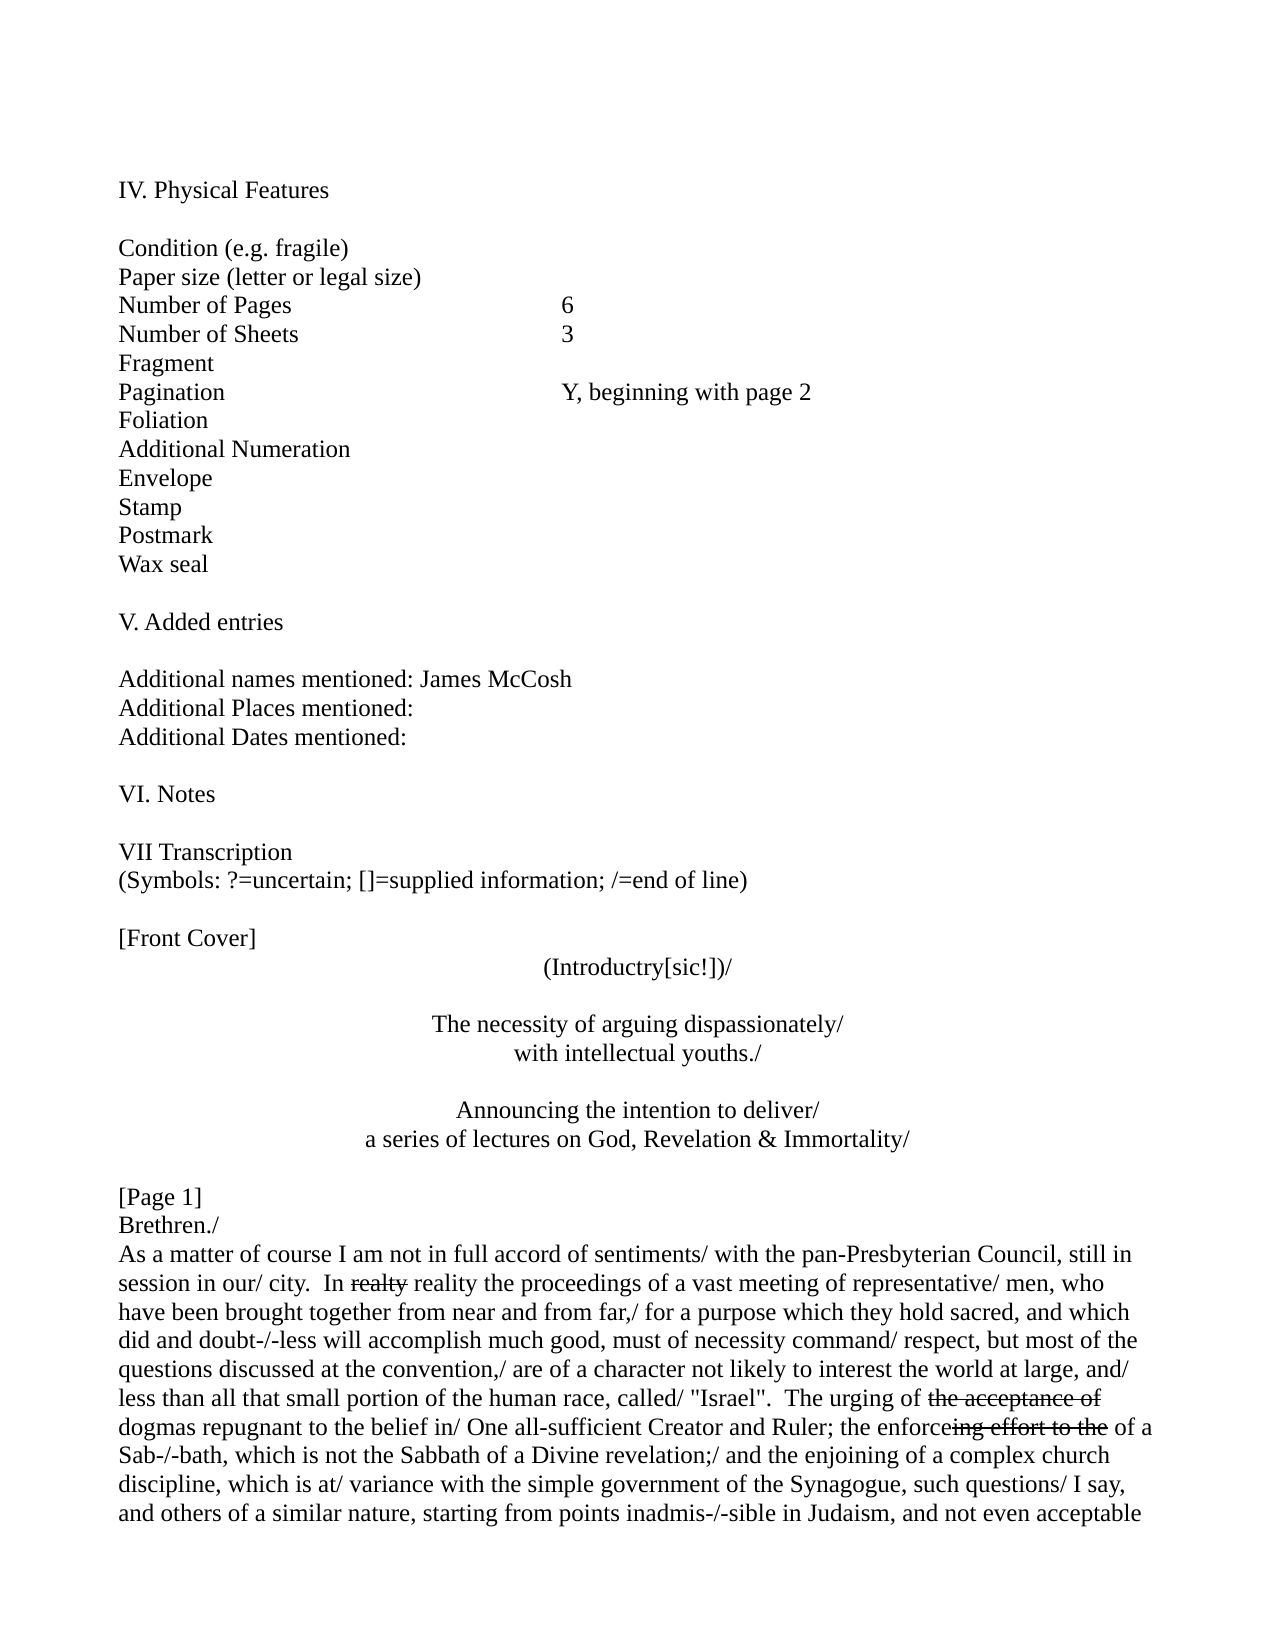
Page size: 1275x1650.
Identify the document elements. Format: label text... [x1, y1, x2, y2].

text Number of Sheets 3 [118, 319, 1157, 348]
text Fragment [118, 348, 1157, 377]
text (Introductry[sic!])/ [118, 952, 1157, 981]
text Additional Dates mentioned: [118, 722, 1157, 751]
text VI. Notes [118, 779, 1157, 808]
text Additional Places mentioned: [118, 693, 1157, 722]
text Condition (e.g. fragile) [118, 233, 1157, 262]
text Stamp [118, 492, 1157, 521]
text IV. Physical Features [118, 176, 1157, 204]
text Paper size (letter or legal size) [118, 262, 1157, 291]
text VII Transcription [118, 837, 1157, 866]
text Additional names mentioned: James McCosh [118, 664, 1157, 693]
text Foliation [118, 406, 1157, 434]
text Envelope [118, 463, 1157, 492]
text Wax seal [118, 549, 1157, 578]
text The necessity of arguing dispassionately/ [118, 1009, 1157, 1038]
text [Front Cover] [118, 923, 1157, 952]
text Announcing the intention to deliver/ [118, 1096, 1157, 1124]
text [Page 1] [118, 1182, 1157, 1211]
text Pagination Y, beginning with page 2 [118, 377, 1157, 406]
text Postma rk [118, 521, 1157, 549]
text V. Added entries [118, 607, 1157, 636]
text a series of lectures on God, Revelation & Immortality/ [118, 1124, 1157, 1153]
text Number of Pages 6 [118, 291, 1157, 319]
text Brethren./ [118, 1211, 1157, 1239]
text (Symbols: ?=uncertain; []=supplied information; /=end of line) [118, 866, 1157, 894]
text As a matter of course I am not in full accord of sentiments/ with the pan-Presbyterian Council, still in session in our/ city. In realty reality the proceedings of a vast meeting of representative/ men, who have been brought together from near and from far,/ for a purpose which they hold sacred, and which did and doubt-/-less will accomplish much good, must of necessity command/ respect, but most of the questions discussed at the convention,/ are of a character not likely to interest the world at large, and/ less than all that small portion of the human race, called/ "Israel". The urging of the acceptance of dogmas repugnant to the belief in/ One all-sufficient Creator and Ruler; the enforceing effort to the of a Sab-/-bath, which is not the Sabbath of a Divine revelation;/ and the enjoining of a complex church discipline, which is at/ variance with the simple government of the Synagogue, such questions/ I say, and others of a similar nature, starting from points inadmis-/-sible in Judaism, and not even acceptable [118, 1239, 1157, 1527]
text with intellectual youths./ [118, 1038, 1157, 1067]
text Additional Numeration [118, 434, 1157, 463]
